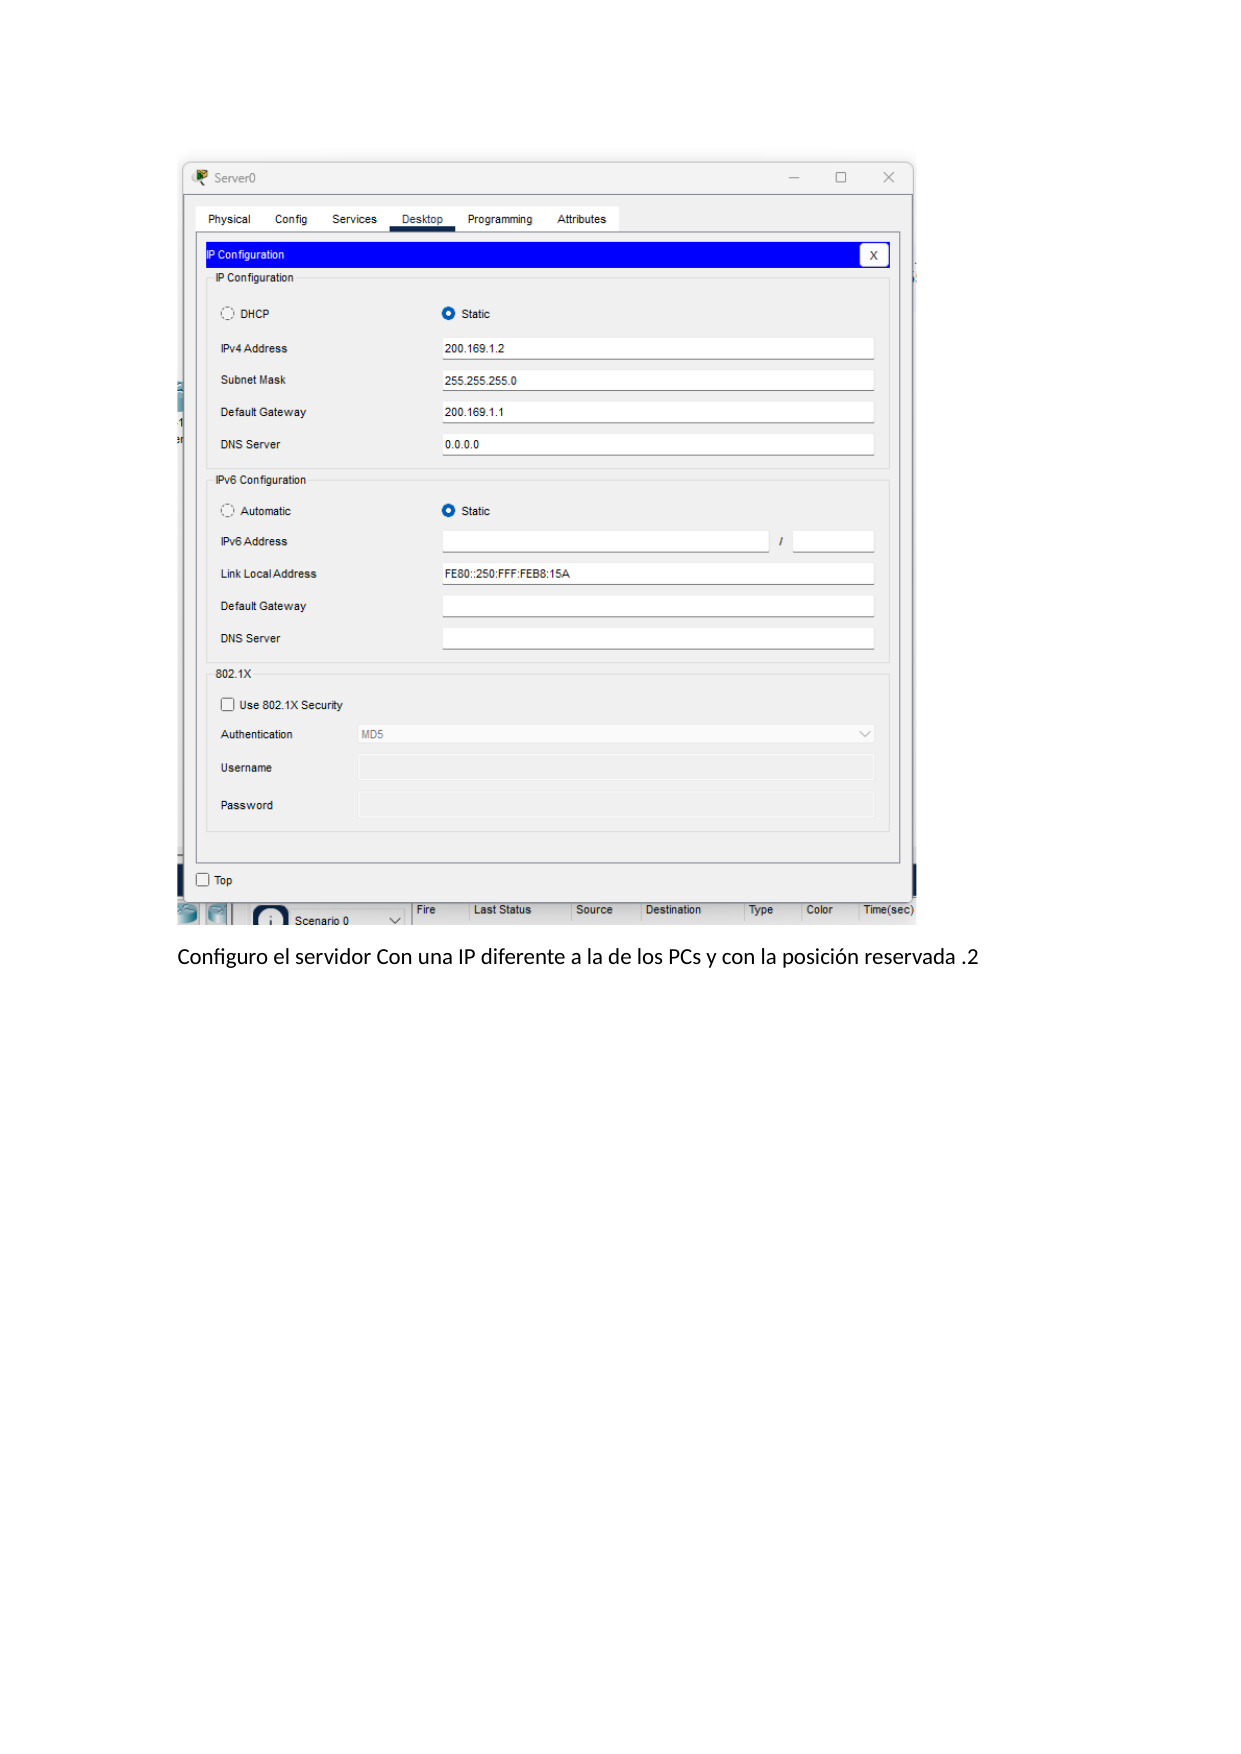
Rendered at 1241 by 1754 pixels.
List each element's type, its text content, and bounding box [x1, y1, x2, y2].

text Configuro el servidor Con una IP diferente a la de los PCs y con la posición reservada .2 [177, 942, 1063, 970]
